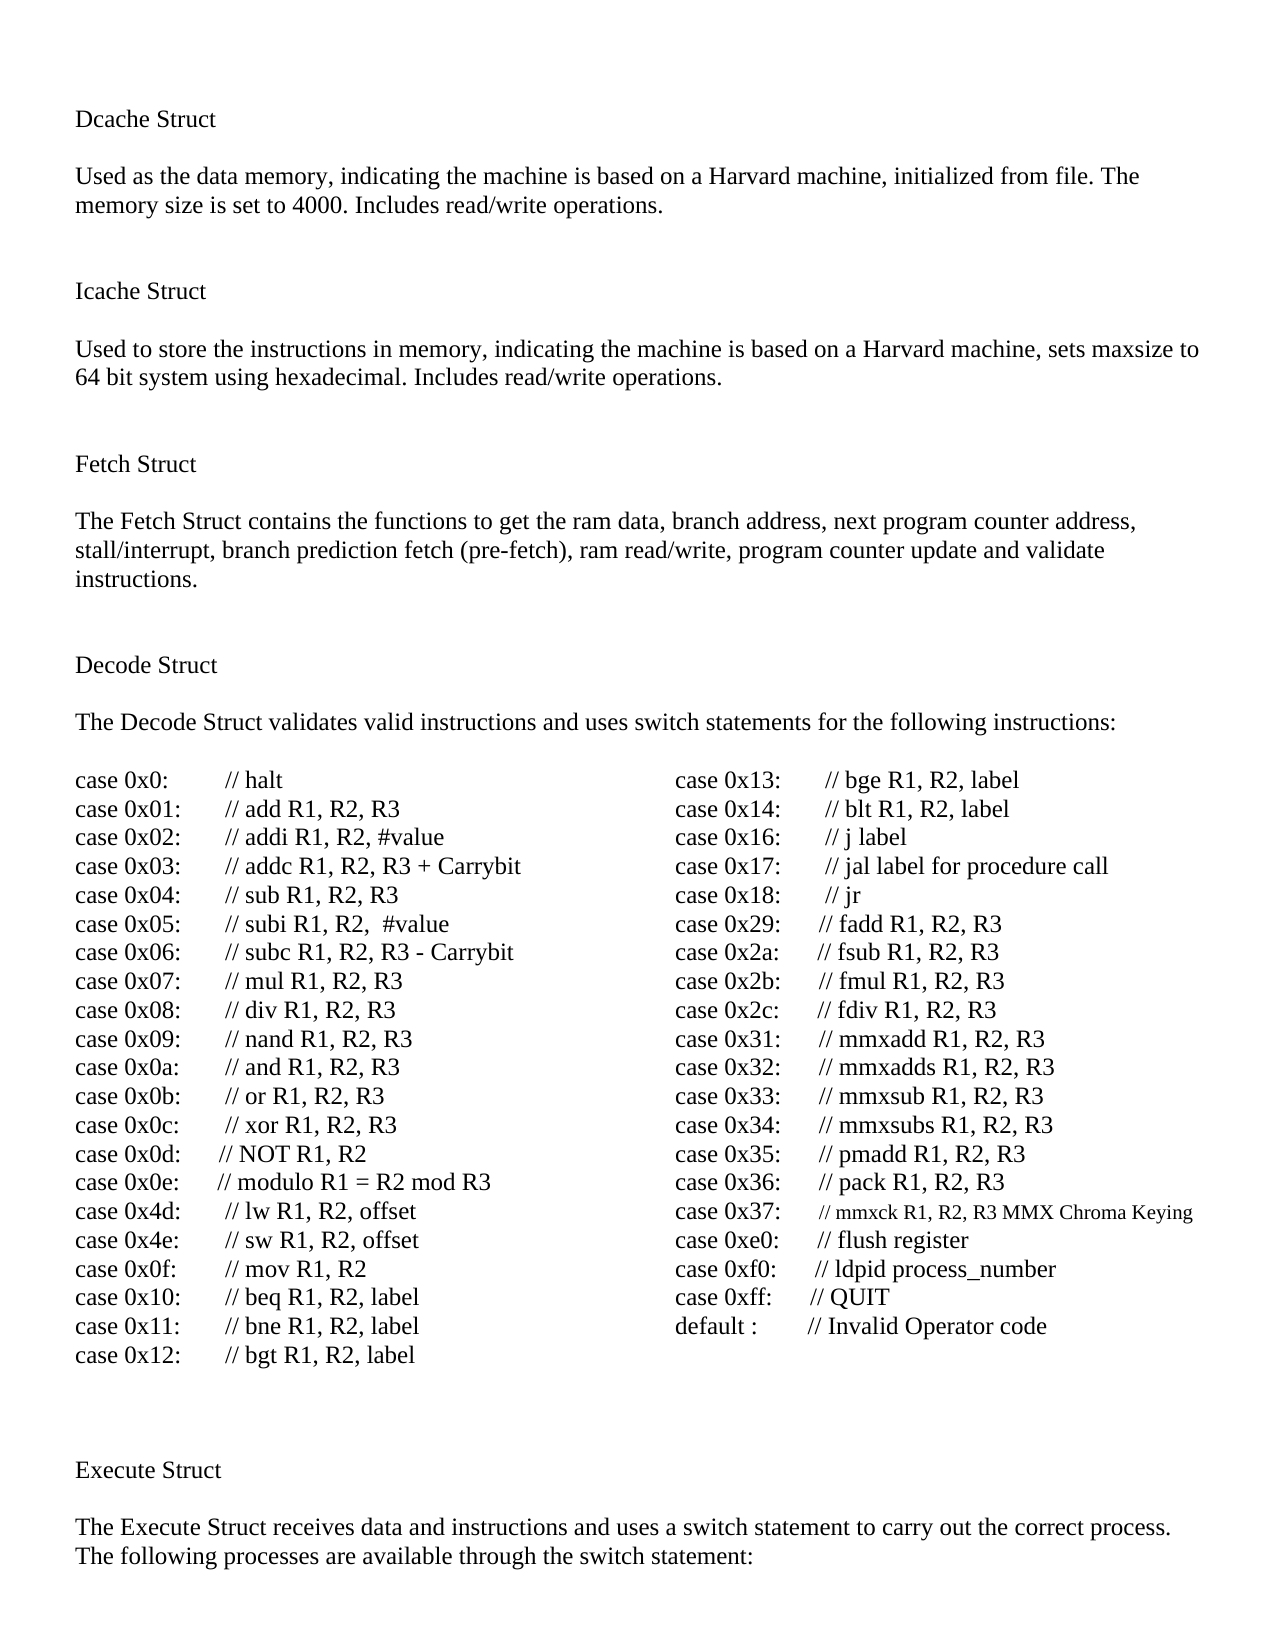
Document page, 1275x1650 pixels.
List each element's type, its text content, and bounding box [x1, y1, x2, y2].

text case 0x17: // jal label for procedure call [675, 851, 1200, 880]
text Used as the data memory, indicating the machine is based on a Harvard machine, initialized from file. The memory size is set to 4000. Includes read/write operations. [75, 161, 1200, 219]
text Execute Struct [75, 1455, 1200, 1484]
text case 0x29: // fadd R1, R2, R3 [675, 909, 1200, 937]
text case 0x0e: // modulo R1 = R2 mod R3 [75, 1167, 600, 1196]
text case 0x0c: // xor R1, R2, R3 [75, 1110, 600, 1139]
text case 0x2c: // fdiv R1, R2, R3 [675, 995, 1200, 1024]
text default : // Invalid Operator code [675, 1311, 1200, 1340]
text case 0xff: // QUIT [675, 1282, 1200, 1311]
text Used to store the instructions in memory, indicating the machine is based on a Harvard machine, sets maxsize to 64 bit system using hexadecimal. Includes read/write operations. [75, 334, 1200, 391]
text case 0x2a: // fsub R1, R2, R3 [675, 937, 1200, 966]
text case 0x01: // add R1, R2, R3 [75, 794, 600, 822]
text case 0x0d: // NOT R1, R2 [75, 1139, 600, 1167]
text case 0x0b: // or R1, R2, R3 [75, 1081, 600, 1110]
text case 0x03: // addc R1, R2, R3 + Carrybit [75, 851, 600, 880]
text case 0x34: // mmxsubs R1, R2, R3 [675, 1110, 1200, 1139]
text case 0x07: // mul R1, R2, R3 [75, 966, 600, 995]
text case 0x37: // mmxck R1, R2, R3 MMX Chroma Keying [675, 1196, 1200, 1225]
text Icache Struct [75, 276, 1200, 305]
text case 0x18: // jr [675, 880, 1200, 909]
text case 0x16: // j label [675, 822, 1200, 851]
text Fetch Struct [75, 449, 1200, 477]
text case 0x12: // bgt R1, R2, label [75, 1340, 600, 1369]
text case 0x31: // mmxadd R1, R2, R3 [675, 1024, 1200, 1052]
text The Decode Struct validates valid instructions and uses switch statements for the following instructions: [75, 707, 1200, 736]
text The Fetch Struct contains the functions to get the ram data, branch address, next program counter address, stall/interrupt, branch prediction fetch (pre-fetch), ram read/write, program counter update and validate instructions. [75, 506, 1200, 592]
text case 0x10: // beq R1, R2, label [75, 1282, 600, 1311]
text case 0x36: // pack R1, R2, R3 [675, 1167, 1200, 1196]
text case 0x4e: // sw R1, R2, offset [75, 1225, 600, 1254]
text case 0x32: // mmxadds R1, R2, R3 [675, 1052, 1200, 1081]
text case 0x13: // bge R1, R2, label [675, 765, 1200, 794]
text case 0x08: // div R1, R2, R3 [75, 995, 600, 1024]
text case 0x35: // pmadd R1, R2, R3 [675, 1139, 1200, 1167]
text case 0x4d: // lw R1, R2, offset [75, 1196, 600, 1225]
text case 0x14: // blt R1, R2, label [675, 794, 1200, 822]
text The Execute Struct receives data and instructions and uses a switch statement to carry out the correct process. The following processes are available through the switch statement: [75, 1512, 1200, 1570]
text case 0x0: // halt [75, 765, 600, 794]
text Decode Struct [75, 650, 1200, 679]
text case 0x05: // subi R1, R2, #value [75, 909, 600, 937]
text case 0xf0: // ldpid process_number [675, 1254, 1200, 1282]
text case 0x09: // nand R1, R2, R3 [75, 1024, 600, 1052]
text case 0x0f: // mov R1, R2 [75, 1254, 600, 1282]
text case 0x11: // bne R1, R2, label [75, 1311, 600, 1340]
text case 0x02: // addi R1, R2, #value [75, 822, 600, 851]
text case 0x0a: // and R1, R2, R3 [75, 1052, 600, 1081]
text case 0x2b: // fmul R1, R2, R3 [675, 966, 1200, 995]
text case 0x06: // subc R1, R2, R3 - Carrybit [75, 937, 600, 966]
text case 0xe0: // flush register [675, 1225, 1200, 1254]
text case 0x04: // sub R1, R2, R3 [75, 880, 600, 909]
text case 0x33: // mmxsub R1, R2, R3 [675, 1081, 1200, 1110]
text Dcache Struct [75, 104, 1200, 132]
